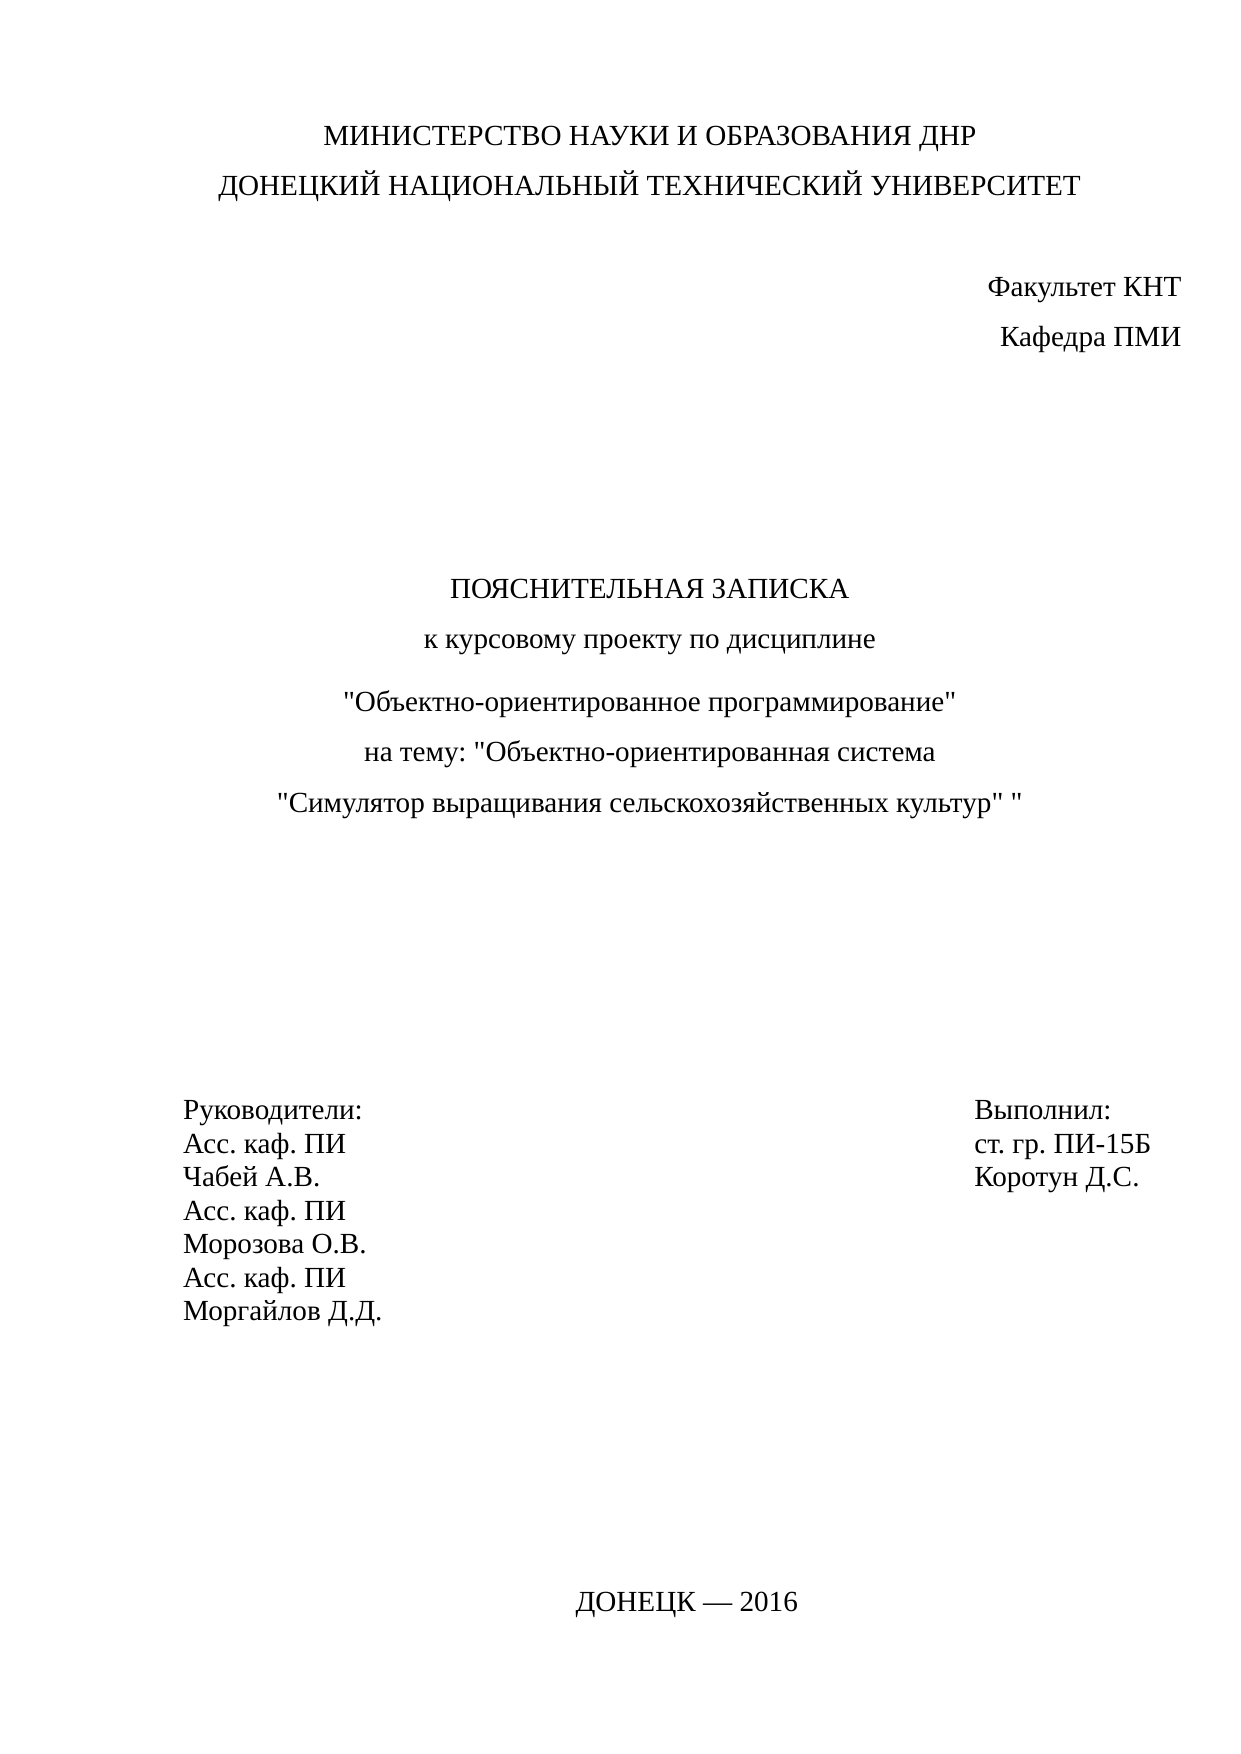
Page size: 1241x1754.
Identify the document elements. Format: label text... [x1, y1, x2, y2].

text Факультет КНТ [118, 269, 1181, 303]
text "Симулятор выращивания сельскохозяйственных культур" " [118, 785, 1181, 818]
text ДОНЕЦКИЙ НАЦИОНАЛЬНЫЙ ТЕХНИЧЕСКИЙ УНИВЕРСИТЕТ [118, 168, 1181, 202]
text на тему: "Объектно-ориентированная система [118, 734, 1181, 768]
text "Объектно-ориентированное программирование" [118, 684, 1181, 718]
text Кафедра ПМИ [118, 319, 1181, 353]
table_header Руководители: Асс. каф. ПИ Чабей А.В. Асс. каф. ПИ Морозова О.В. Асс. каф. ПИ Моргайлов Д.Д. [118, 1087, 649, 1333]
table_header Выполнил: ст. гр. ПИ-15Б Коротун Д.С. [650, 1087, 1181, 1333]
text ДОНЕЦК — 2016 [118, 1584, 1181, 1618]
text ПОЯСНИТЕЛЬНАЯ ЗАПИСКА [118, 571, 1181, 604]
text к курсовому проекту по дисциплине [118, 621, 1181, 655]
text МИНИСТЕРСТВО НАУКИ И ОБРАЗОВАНИЯ ДНР [118, 118, 1181, 152]
